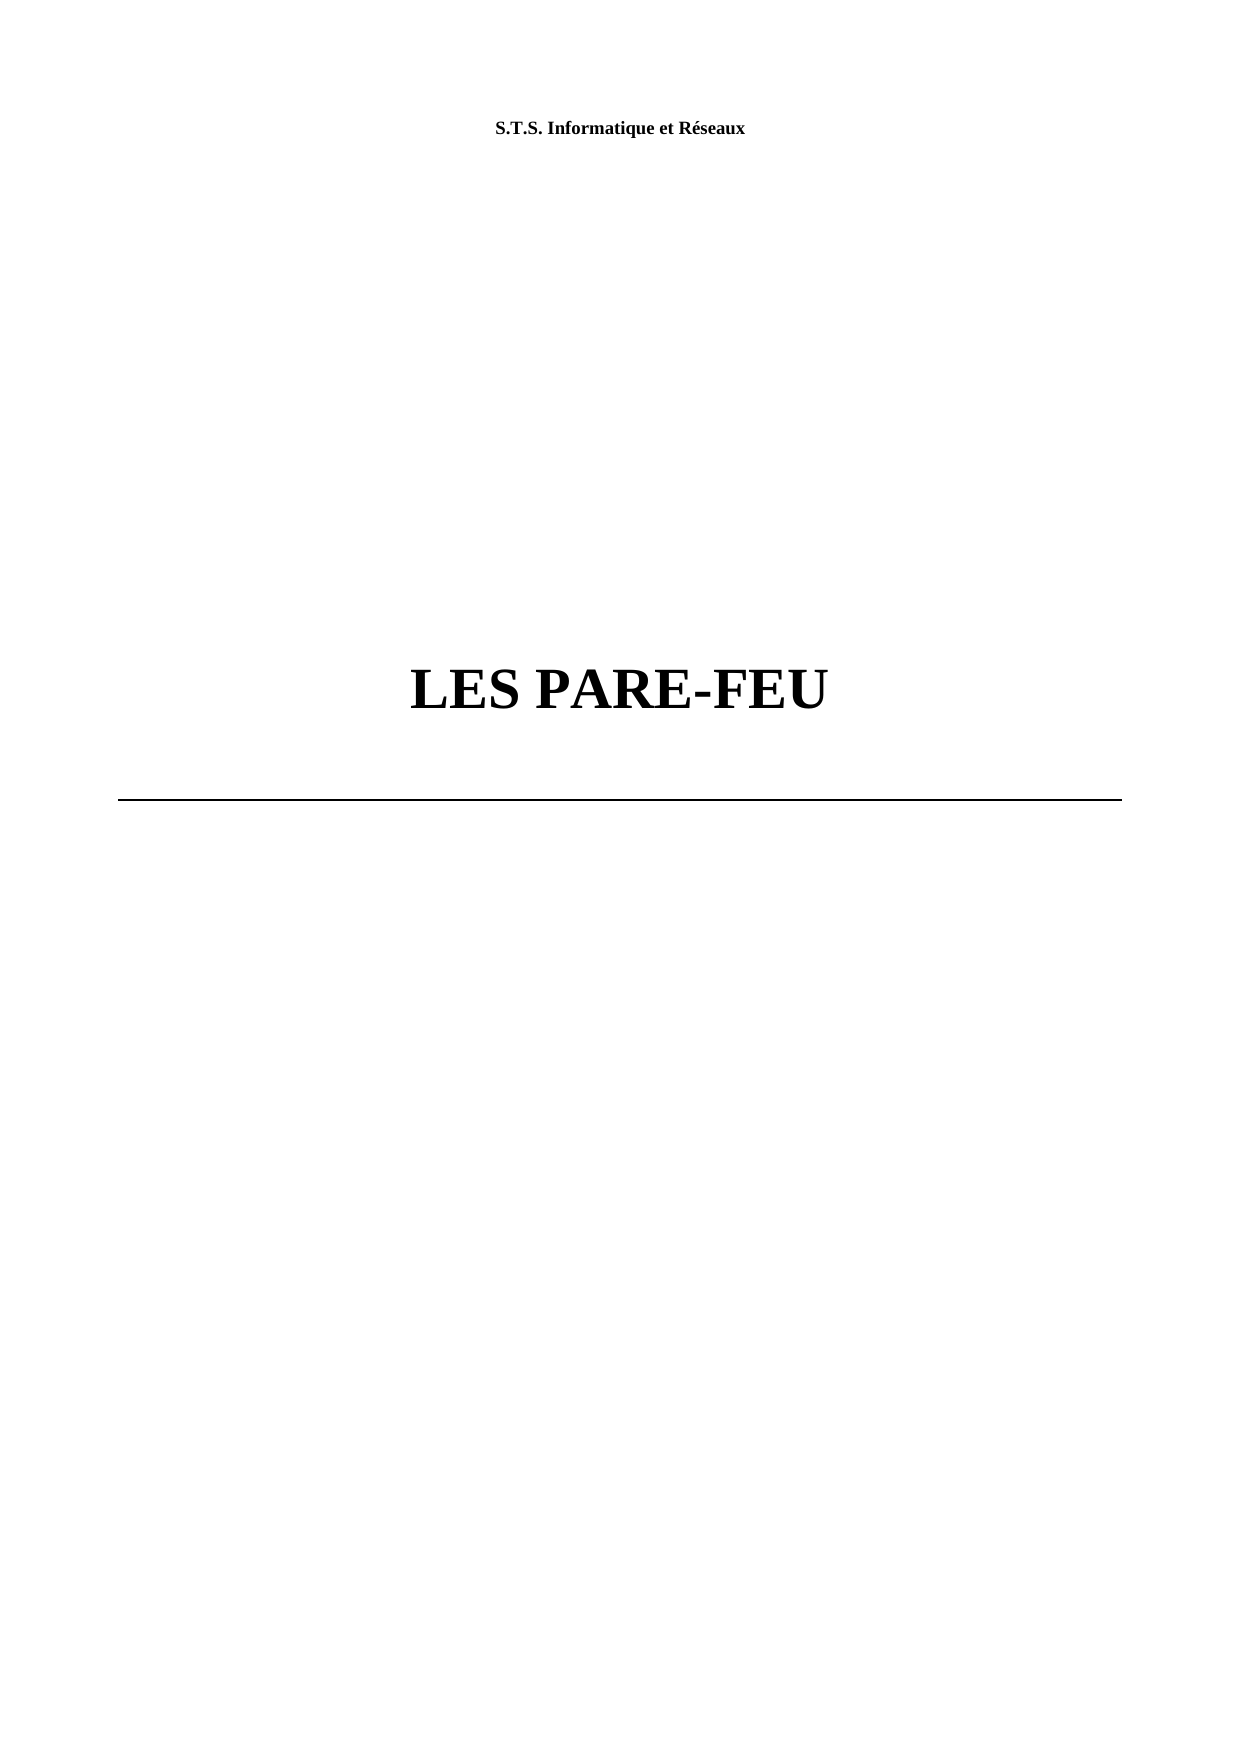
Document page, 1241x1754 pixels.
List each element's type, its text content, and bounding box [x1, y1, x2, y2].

text LES PARE-FEU [118, 657, 1122, 722]
